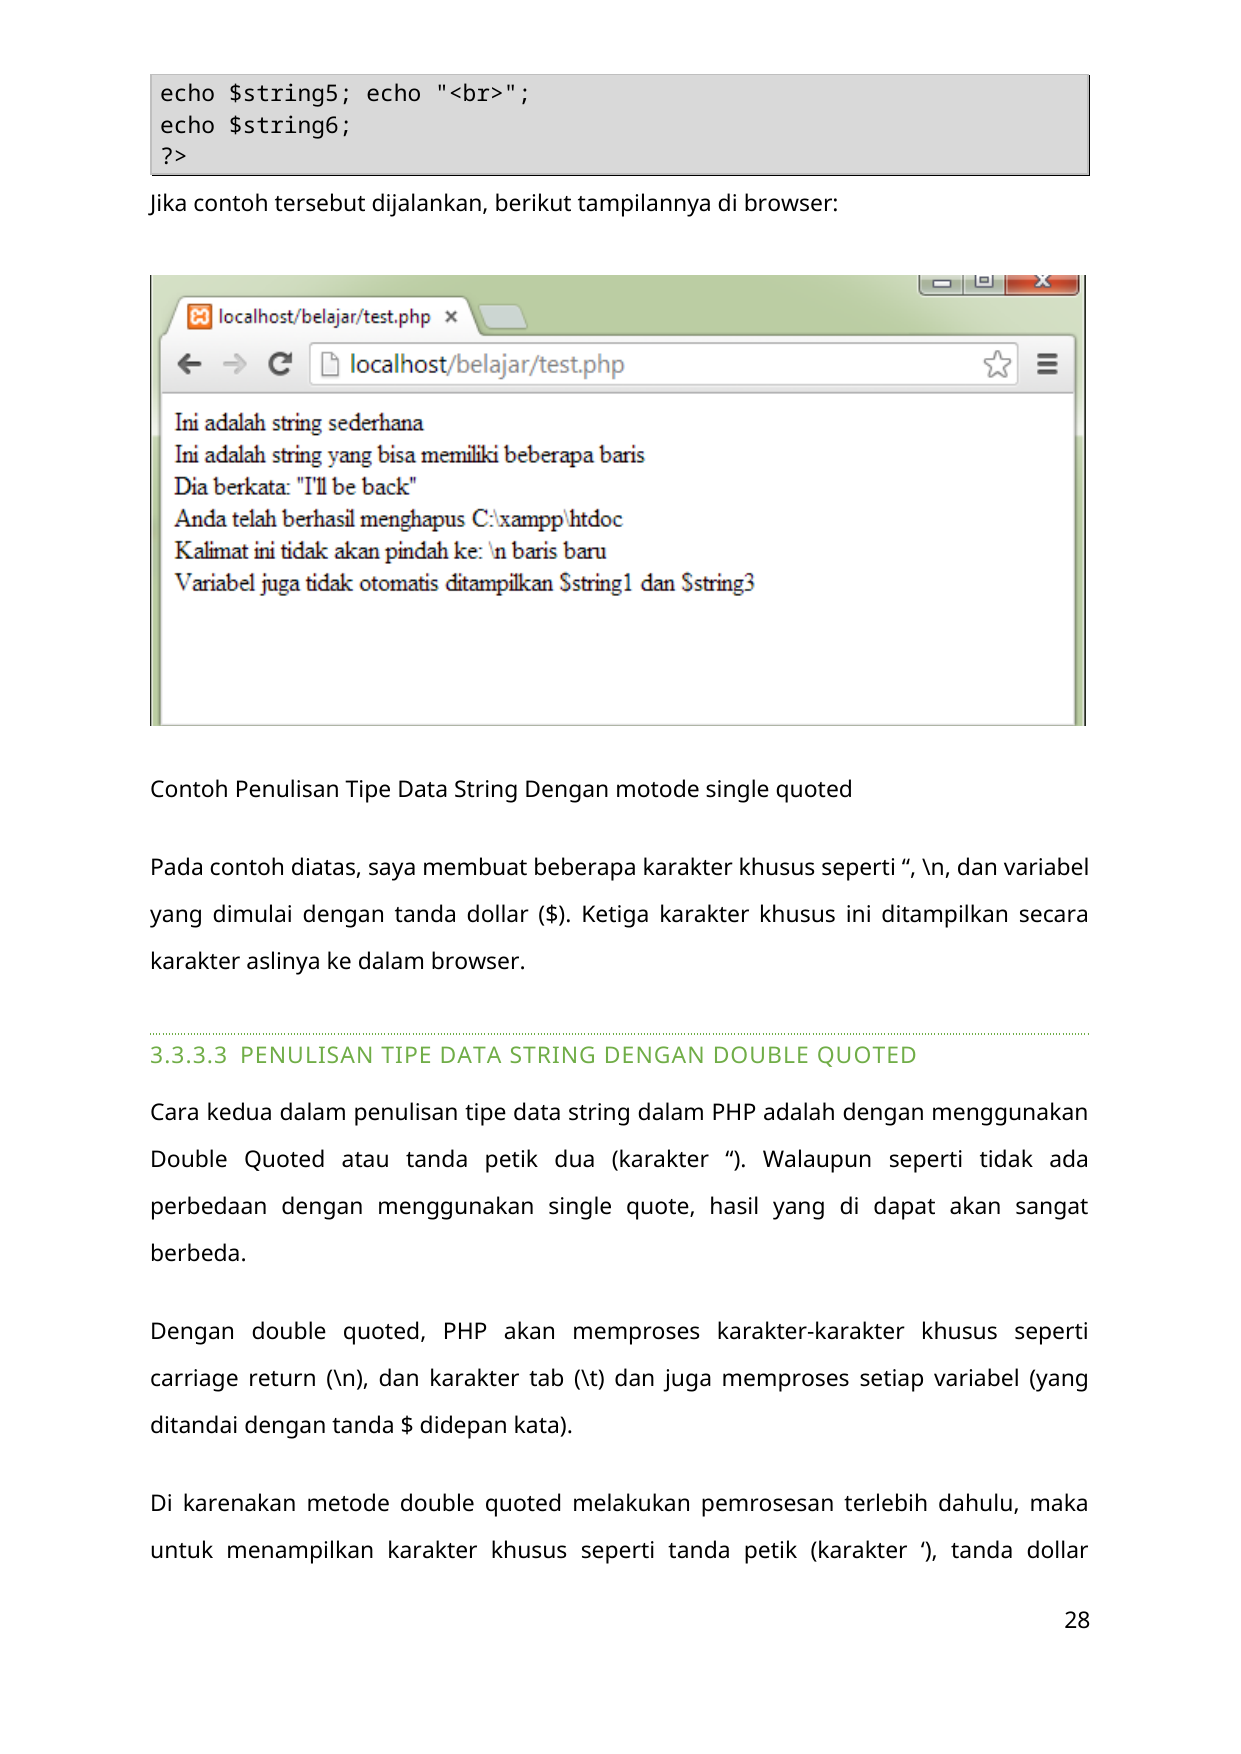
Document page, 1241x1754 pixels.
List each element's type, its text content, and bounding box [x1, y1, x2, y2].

text echo $string6; [152, 105, 1087, 136]
text Pada contoh diatas, saya membuat beberapa karakter khusus seperti “, \n, dan variabel yang dimulai dengan tanda dollar ($). Ketiga karakter khusus ini ditampilkan secara karakter aslinya ke dalam browser. [150, 851, 1090, 976]
text Cara kedua dalam penulisan tipe data string dalam PHP adalah dengan menggunakan Double Quoted atau tanda petik dua (karakter “). Walaupun seperti tidak ada perbedaan dengan menggunakan single quote, hasil yang di dapat akan sangat berbeda. [150, 1096, 1090, 1268]
text Contoh Penulisan Tipe Data String Dengan motode single quoted [150, 773, 1090, 804]
text Jika contoh tersebut dijalankan, berikut tampilannya di browser: [150, 187, 1090, 218]
text Dengan double quoted, PHP akan memproses karakter-karakter khusus seperti carriage return (\n), dan karakter tab (\t) dan juga memproses setiap variabel (yang ditandai dengan tanda $ didepan kata). [150, 1315, 1090, 1440]
subtitle Penulisan Tipe Data String dengan Double Quoted [150, 1033, 1090, 1070]
text ?> [152, 136, 1087, 173]
text echo $string5; echo "<br>"; [152, 75, 1087, 105]
text Di karenakan metode double quoted melakukan pemrosesan terlebih dahulu, maka untuk menampilkan karakter khusus seperti tanda petik (karakter ‘), tanda dollar [150, 1487, 1090, 1565]
picture [150, 275, 1086, 726]
